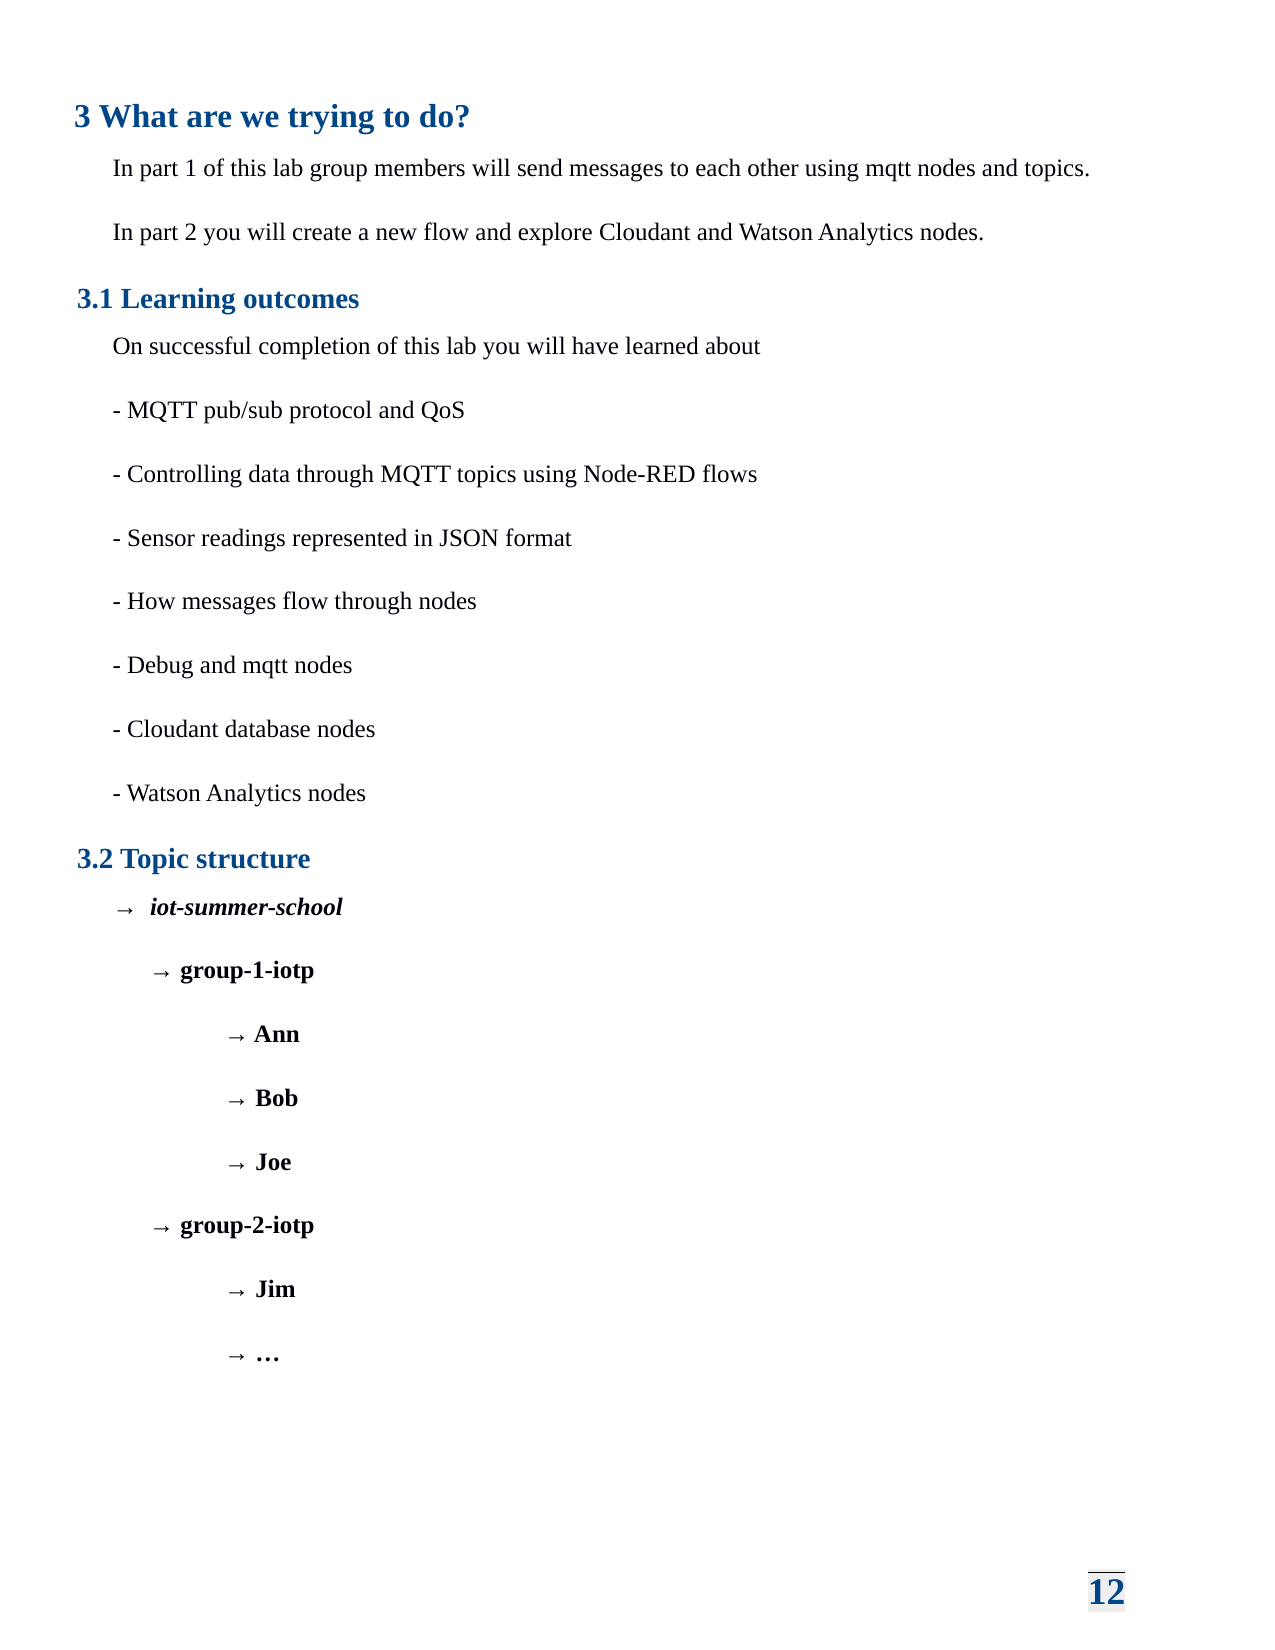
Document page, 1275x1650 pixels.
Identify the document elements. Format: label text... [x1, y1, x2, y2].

subtitle 3 What are we trying to do? [74, 96, 1125, 134]
subtitle 3.2 Topic structure [74, 841, 1125, 875]
text → Jim [112, 1274, 1125, 1303]
text - Debug and mqtt nodes [112, 650, 1125, 679]
text - Sensor readings represented in JSON format [112, 523, 1125, 551]
text - Watson Analytics nodes [112, 778, 1125, 806]
text - How messages flow through nodes [112, 586, 1125, 615]
text In part 1 of this lab group members will send messages to each other using mqtt nodes and topics. [112, 153, 1125, 182]
text → group-1-iotp [112, 955, 1125, 984]
text - Controlling data through MQTT topics using Node-RED flows [112, 459, 1125, 488]
text → Ann [112, 1019, 1125, 1048]
text → Joe [112, 1147, 1125, 1175]
text → … [112, 1338, 1125, 1367]
text → iot-summer-school [112, 892, 1125, 920]
text → group-2-iotp [112, 1210, 1125, 1239]
text On successful completion of this lab you will have learned about [112, 331, 1125, 360]
text - MQTT pub/sub protocol and QoS [112, 395, 1125, 424]
text → Bob [112, 1083, 1125, 1112]
text In part 2 you will create a new flow and explore Cloudant and Watson Analytics nodes. [112, 217, 1125, 246]
text - Cloudant database nodes [112, 714, 1125, 743]
subtitle 3.1 Learning outcomes [74, 281, 1125, 314]
